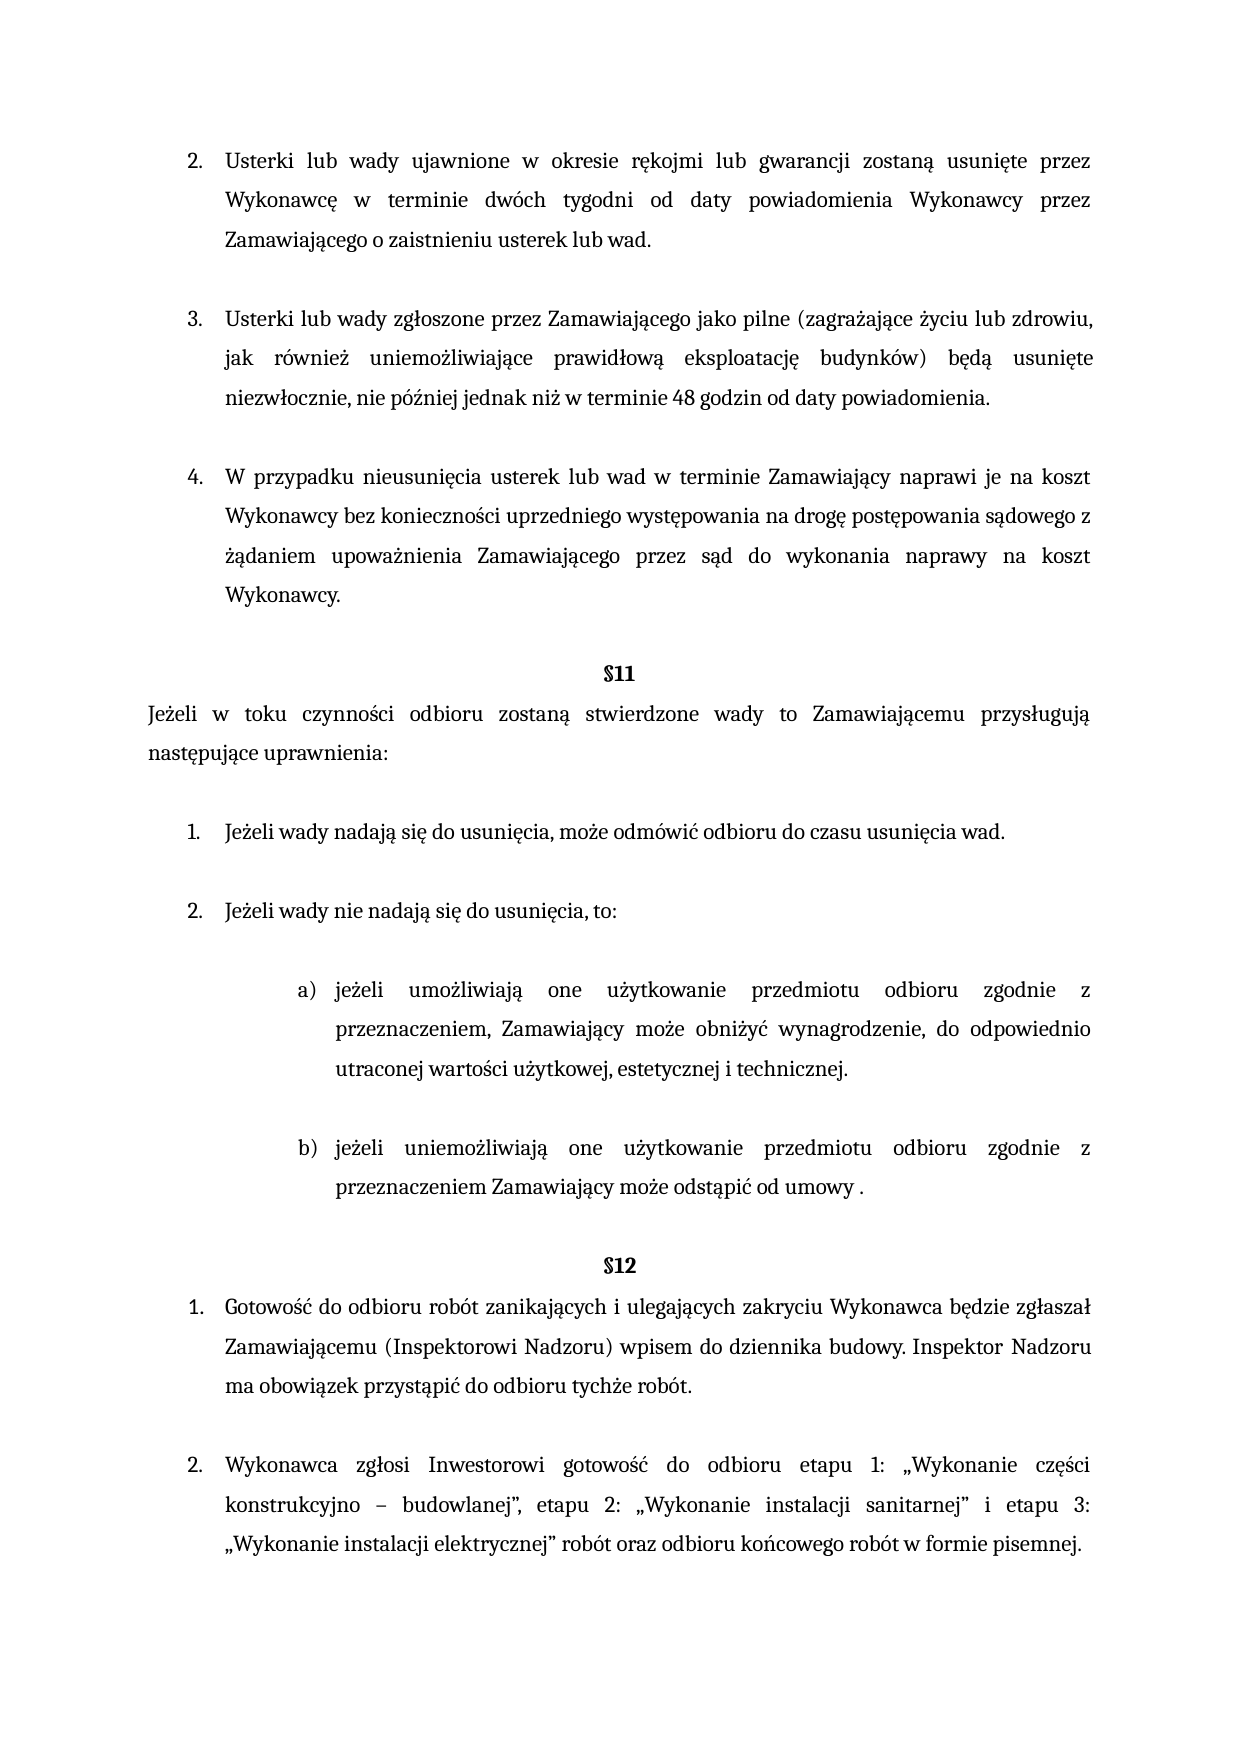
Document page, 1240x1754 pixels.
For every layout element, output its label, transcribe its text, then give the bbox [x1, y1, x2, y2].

list Jeżeli wady nadają się do usunięcia, może odmówić odbioru do czasu usunięcia wad. [187, 819, 1094, 845]
list Usterki lub wady zgłoszone przez Zamawiającego jako pilne (zagrażające życiu lub zdrowiu, jak również uniemożliwiające prawidłową eksploatację budynków) będą usunięte niezwłocznie, nie później jednak niż w terminie 48 godzin od daty powiadomienia. [187, 306, 1094, 411]
text §11 [602, 661, 1094, 687]
text §12 [602, 1253, 1094, 1279]
list Usterki lub wady ujawnione w okresie rękojmi lub gwarancji zostaną usunięte przez Wykonawcę w terminie dwóch tygodni od daty powiadomienia Wykonawcy przez Zamawiającego o zaistnieniu usterek lub wad. [187, 148, 1092, 253]
list Gotowość do odbioru robót zanikających i ulegających zakryciu Wykonawca będzie zgłaszał Zamawiającemu (Inspektorowi Nadzoru) wpisem do dziennika budowy. Inspektor Nadzoru ma obowiązek przystąpić do odbioru tychże robót. [187, 1292, 1092, 1399]
list Jeżeli wady nie nadają się do usunięcia, to: [187, 898, 1094, 924]
list W przypadku nieusunięcia usterek lub wad w terminie Zamawiający naprawi je na koszt Wykonawcy bez konieczności uprzedniego występowania na drogę postępowania sądowego z żądaniem upoważnienia Zamawiającego przez sąd do wykonania naprawy na koszt Wykonawcy. [187, 463, 1092, 608]
text Jeżeli w toku czynności odbioru zostaną stwierdzone wady to Zamawiającemu przysługują następujące uprawnienia: [148, 700, 1092, 766]
list jeżeli uniemożliwiają one użytkowanie przedmiotu odbioru zgodnie z przeznaczeniem Zamawiający może odstąpić od umowy . [298, 1134, 1092, 1200]
list jeżeli umożliwiają one użytkowanie przedmiotu odbioru zgodnie z przeznaczeniem, Zamawiający może obniżyć wynagrodzenie, do odpowiednio utraconej wartości użytkowej, estetycznej i technicznej. [298, 977, 1092, 1082]
list Wykonawca zgłosi Inwestorowi gotowość do odbioru etapu 1: „Wykonanie części konstrukcyjno – budowlanej”, etapu 2: „Wykonanie instalacji sanitarnej” i etapu 3: „Wykonanie instalacji elektrycznej” robót oraz odbioru końcowego robót w formie pisemnej. [187, 1452, 1092, 1557]
